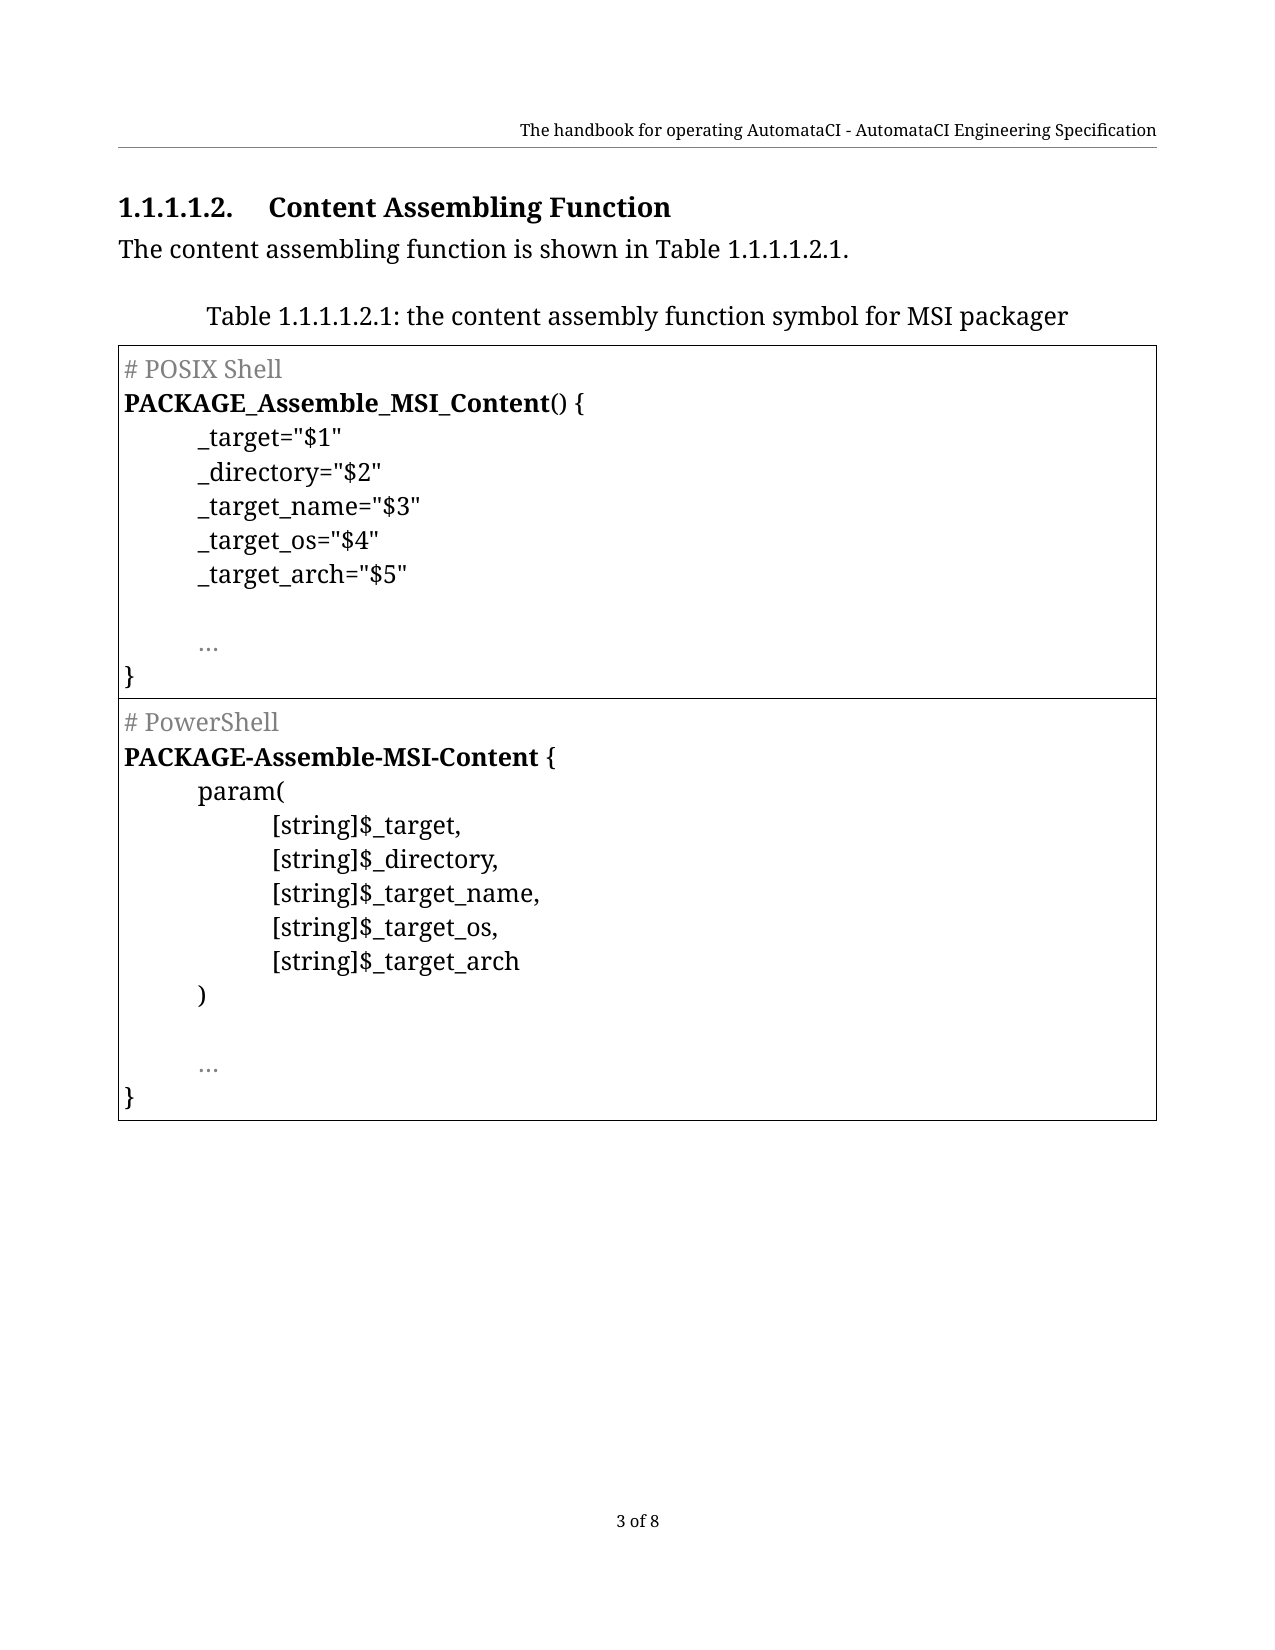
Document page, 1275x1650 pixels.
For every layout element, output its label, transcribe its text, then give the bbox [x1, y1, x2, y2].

table_cell # PowerShell PACKAGE-Assemble-MSI-Content { param( [string]$_target, [string]$_directory, [string]$_target_name, [string]$_target_os, [string]$_target_arch ) … } [119, 699, 1156, 1119]
subtitle Content Assembling Function [118, 189, 1157, 226]
text The content assembling function is shown in Table 1.1.1.1.2.1. [118, 232, 1157, 266]
table_header # POSIX Shell PACKAGE_Assemble_MSI_Content() { _target="$1" _directory="$2" _target_name="$3" _target_os="$4" _target_arch="$5" … } [119, 346, 1156, 698]
text Table 1.1.1.1.2.1: the content assembly function symbol for MSI packager [118, 299, 1157, 333]
